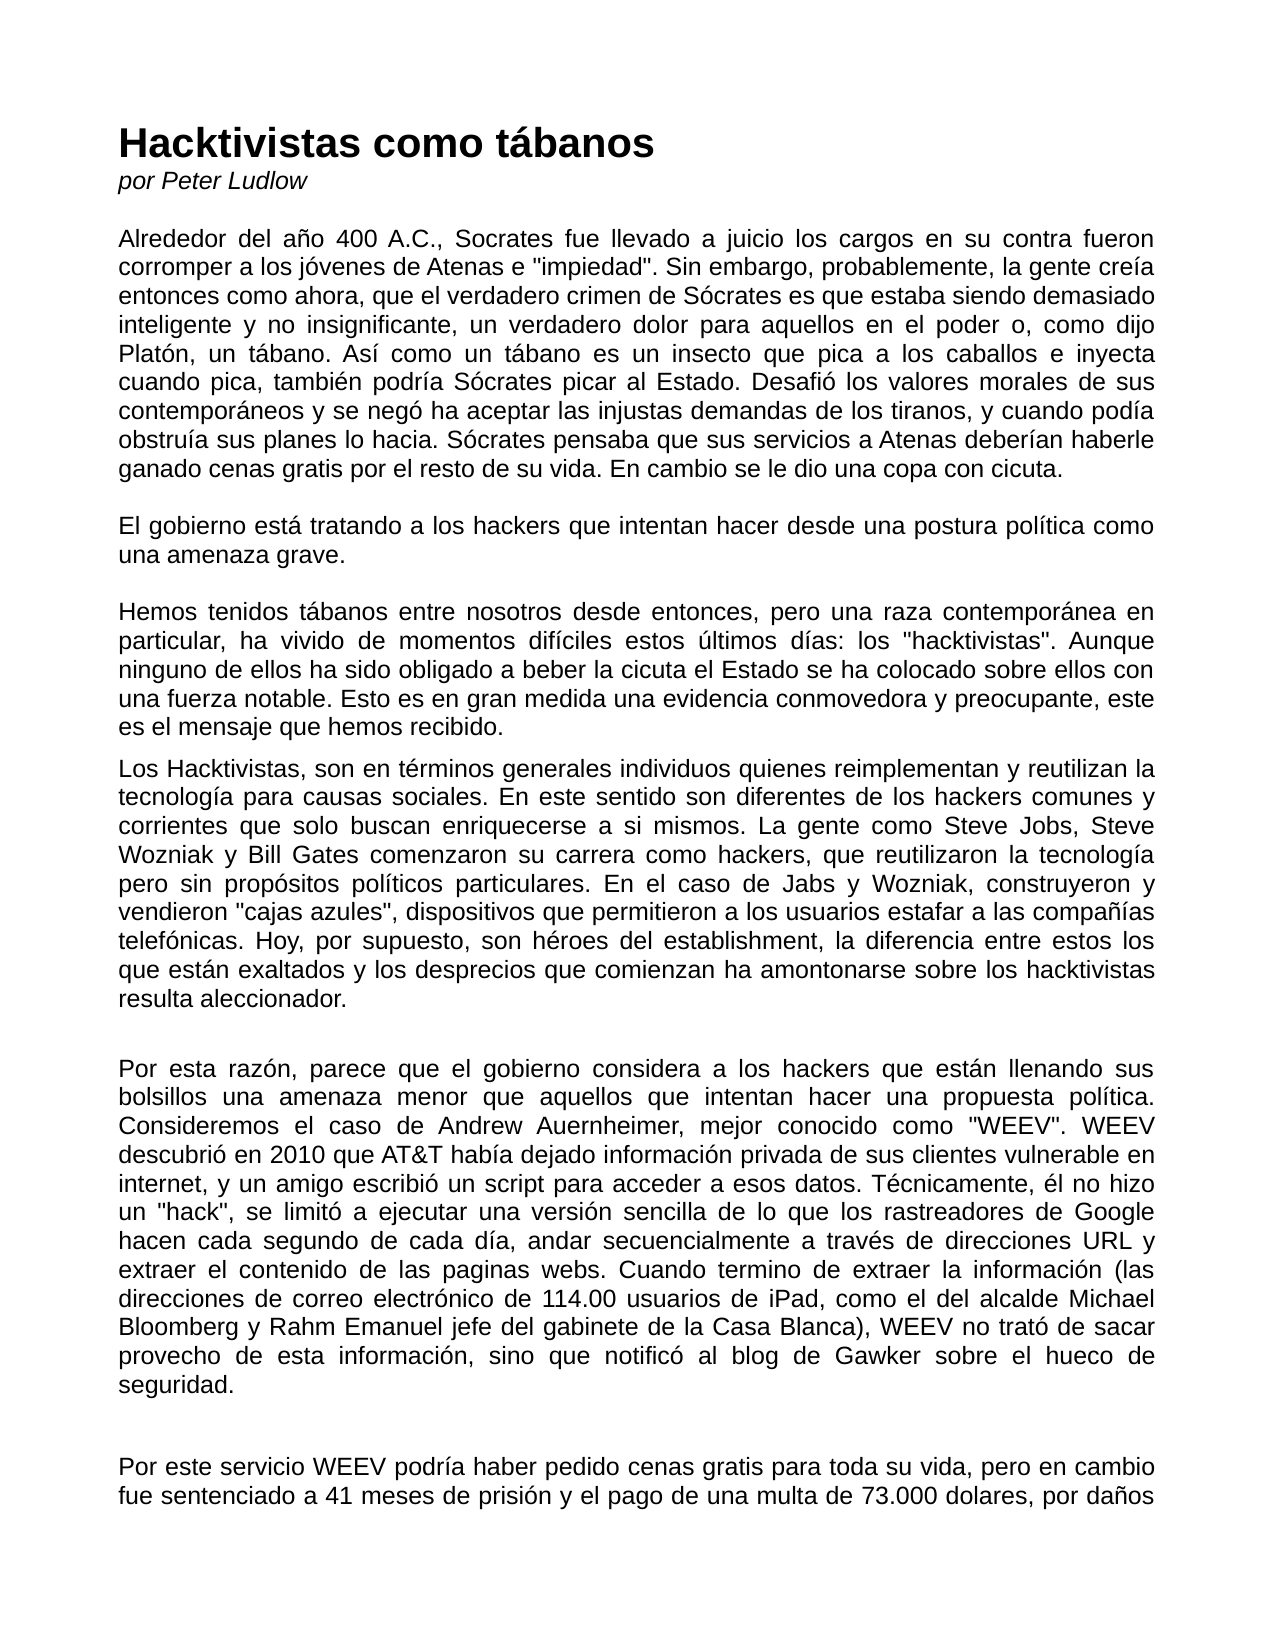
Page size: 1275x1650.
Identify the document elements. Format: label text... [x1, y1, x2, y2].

text El gobierno está tratando a los hackers que intentan hacer desde una postura política como una amenaza grave. [118, 511, 1157, 568]
text Alrededor del año 400 A.C., Socrates fue llevado a juicio los cargos en su contra fueron corromper a los jóvenes de Atenas e "impiedad". Sin embargo, probablemente, la gente creía entonces como ahora, que el verdadero crimen de Sócrates es que estaba siendo demasiado inteligente y no insignificante, un verdadero dolor para aquellos en el poder o, como dijo Platón, un tábano. Así como un tábano es un insecto que pica a los caballos e inyecta cuando pica, también podría Sócrates picar al Estado. Desafió los valores morales de sus contemporáneos y se negó ha aceptar las injustas demandas de los tiranos, y cuando podía obstruía sus planes lo hacia. Sócrates pensaba que sus servicios a Atenas deberían haberle ganado cenas gratis por el resto de su vida. En cambio se le dio una copa con cicuta. [118, 223, 1157, 482]
text Por esta razón, parece que el gobierno considera a los hackers que están llenando sus bolsillos una amenaza menor que aquellos que intentan hacer una propuesta política. Consideremos el caso de Andrew Auernheimer, mejor conocido como "WEEV". WEEV descubrió en 2010 que AT&T había dejado información privada de sus clientes vulnerable en internet, y un amigo escribió un script para acceder a esos datos. Técnicamente, él no hizo un "hack", se limitó a ejecutar una versión sencilla de lo que los rastreadores de Google hacen cada segundo de cada día, andar secuencialmente a través de direcciones URL y extraer el contenido de las paginas webs. Cuando termino de extraer la información (las direcciones de correo electrónico de 114.00 usuarios de iPad, como el del alcalde Michael Bloomberg y Rahm Emanuel jefe del gabinete de la Casa Blanca), WEEV no trató de sacar provecho de esta información, sino que notificó al blog de Gawker sobre el hueco de seguridad. [118, 1053, 1157, 1398]
text por Peter Ludlow [118, 166, 1157, 195]
text Por este servicio WEEV podría haber pedido cenas gratis para toda su vida, pero en cambio fue sentenciado a 41 meses de prisión y el pago de una multa de 73.000 dolares, por daños [118, 1452, 1157, 1510]
text Hacktivistas como tábanos [118, 118, 1157, 166]
text Los Hacktivistas, son en términos generales individuos quienes reimplementan y reutilizan la tecnología para causas sociales. En este sentido son diferentes de los hackers comunes y corrientes que solo buscan enriquecerse a si mismos. La gente como Steve Jobs, Steve Wozniak y Bill Gates comenzaron su carrera como hackers, que reutilizaron la tecnología pero sin propósitos políticos particulares. En el caso de Jabs y Wozniak, construyeron y vendieron "cajas azules", dispositivos que permitieron a los usuarios estafar a las compañías telefónicas. Hoy, por supuesto, son héroes del establishment, la diferencia entre estos los que están exaltados y los desprecios que comienzan ha amontonarse sobre los hacktivistas resulta aleccionador. [118, 753, 1157, 1012]
text Hemos tenidos tábanos entre nosotros desde entonces, pero una raza contemporánea en particular, ha vivido de momentos difíciles estos últimos días: los "hacktivistas". Aunque ninguno de ellos ha sido obligado a beber la cicuta el Estado se ha colocado sobre ellos con una fuerza notable. Esto es en gran medida una evidencia conmovedora y preocupante, este es el mensaje que hemos recibido. [118, 597, 1157, 741]
